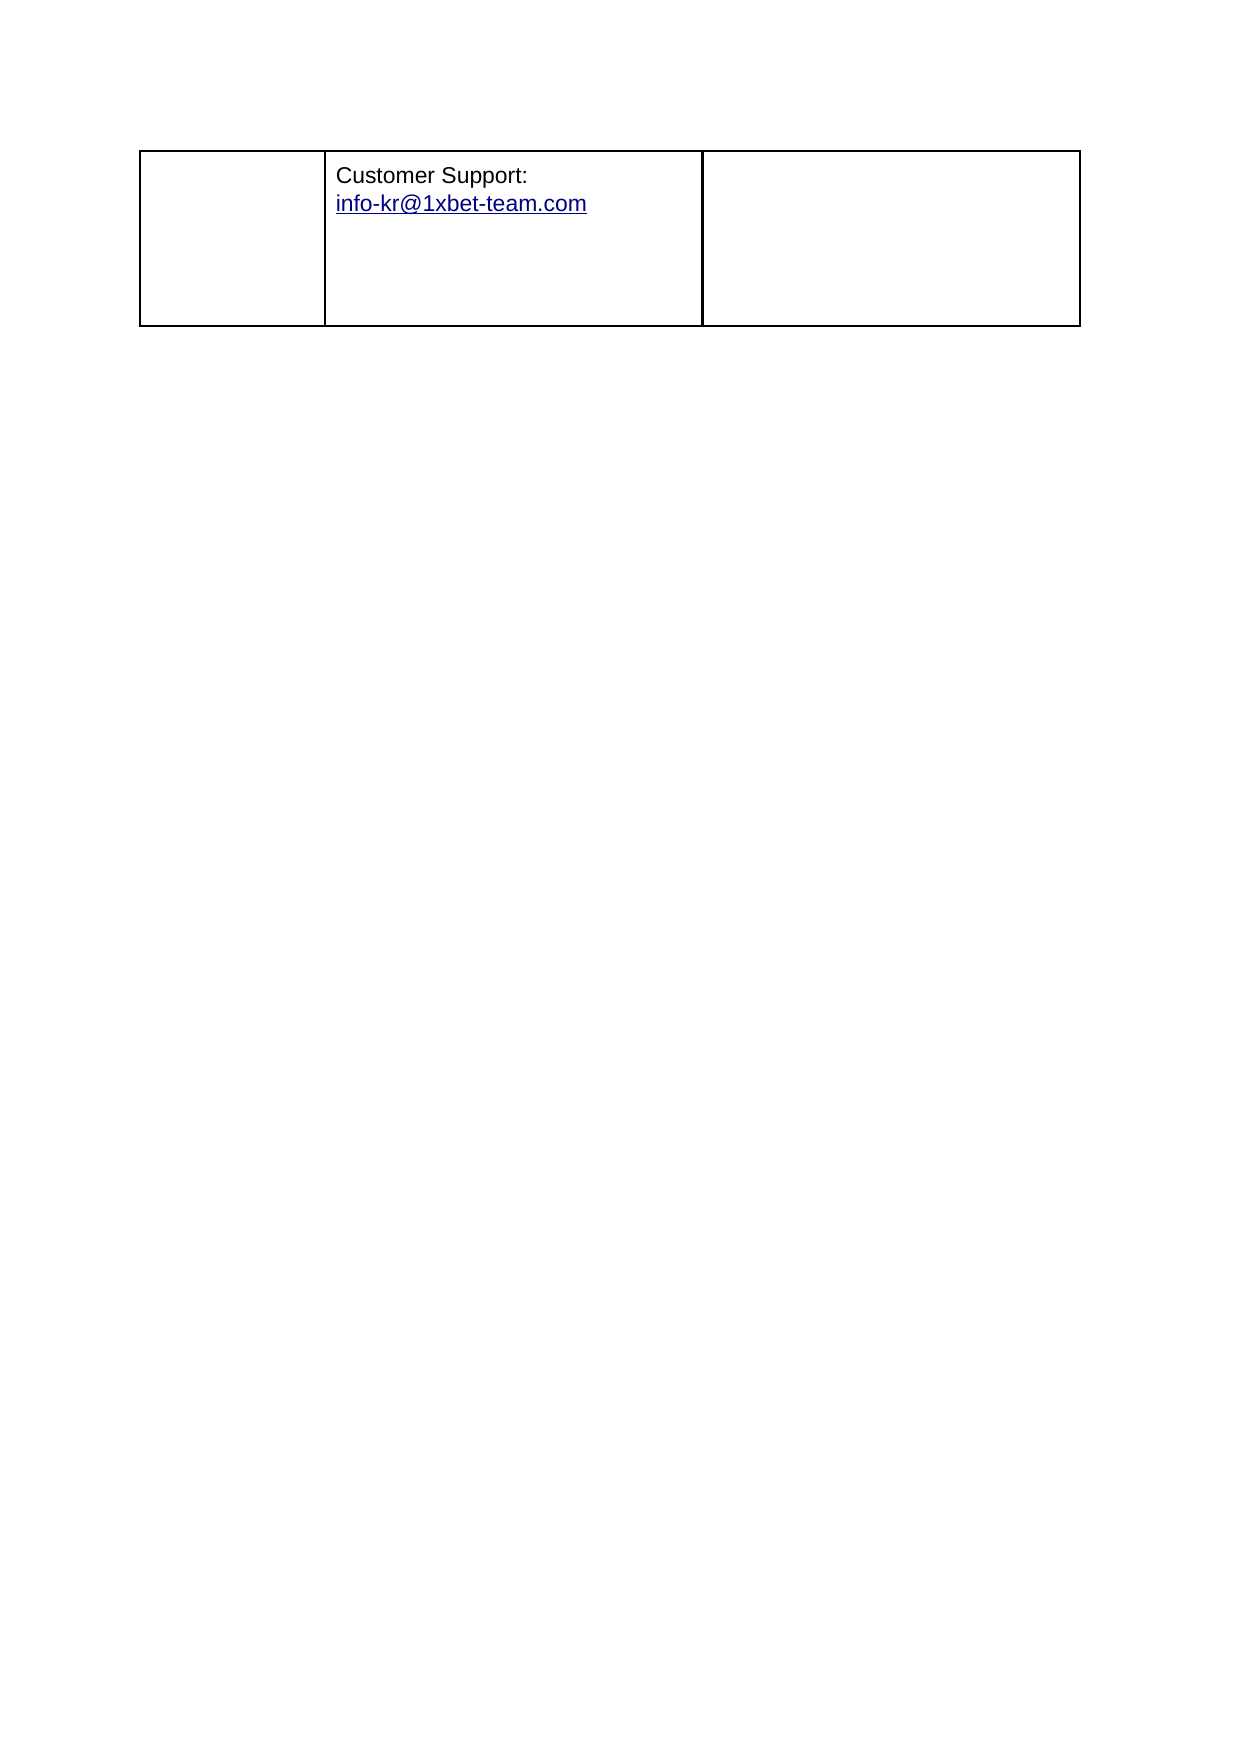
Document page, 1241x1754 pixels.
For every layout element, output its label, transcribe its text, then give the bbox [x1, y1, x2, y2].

table_cell [704, 244, 1079, 325]
table_header [141, 152, 324, 244]
table_header [704, 152, 1079, 244]
table_cell [326, 244, 701, 325]
table_header Customer Support: info-kr@1xbet-team.com [326, 152, 701, 244]
table_cell [141, 244, 324, 325]
